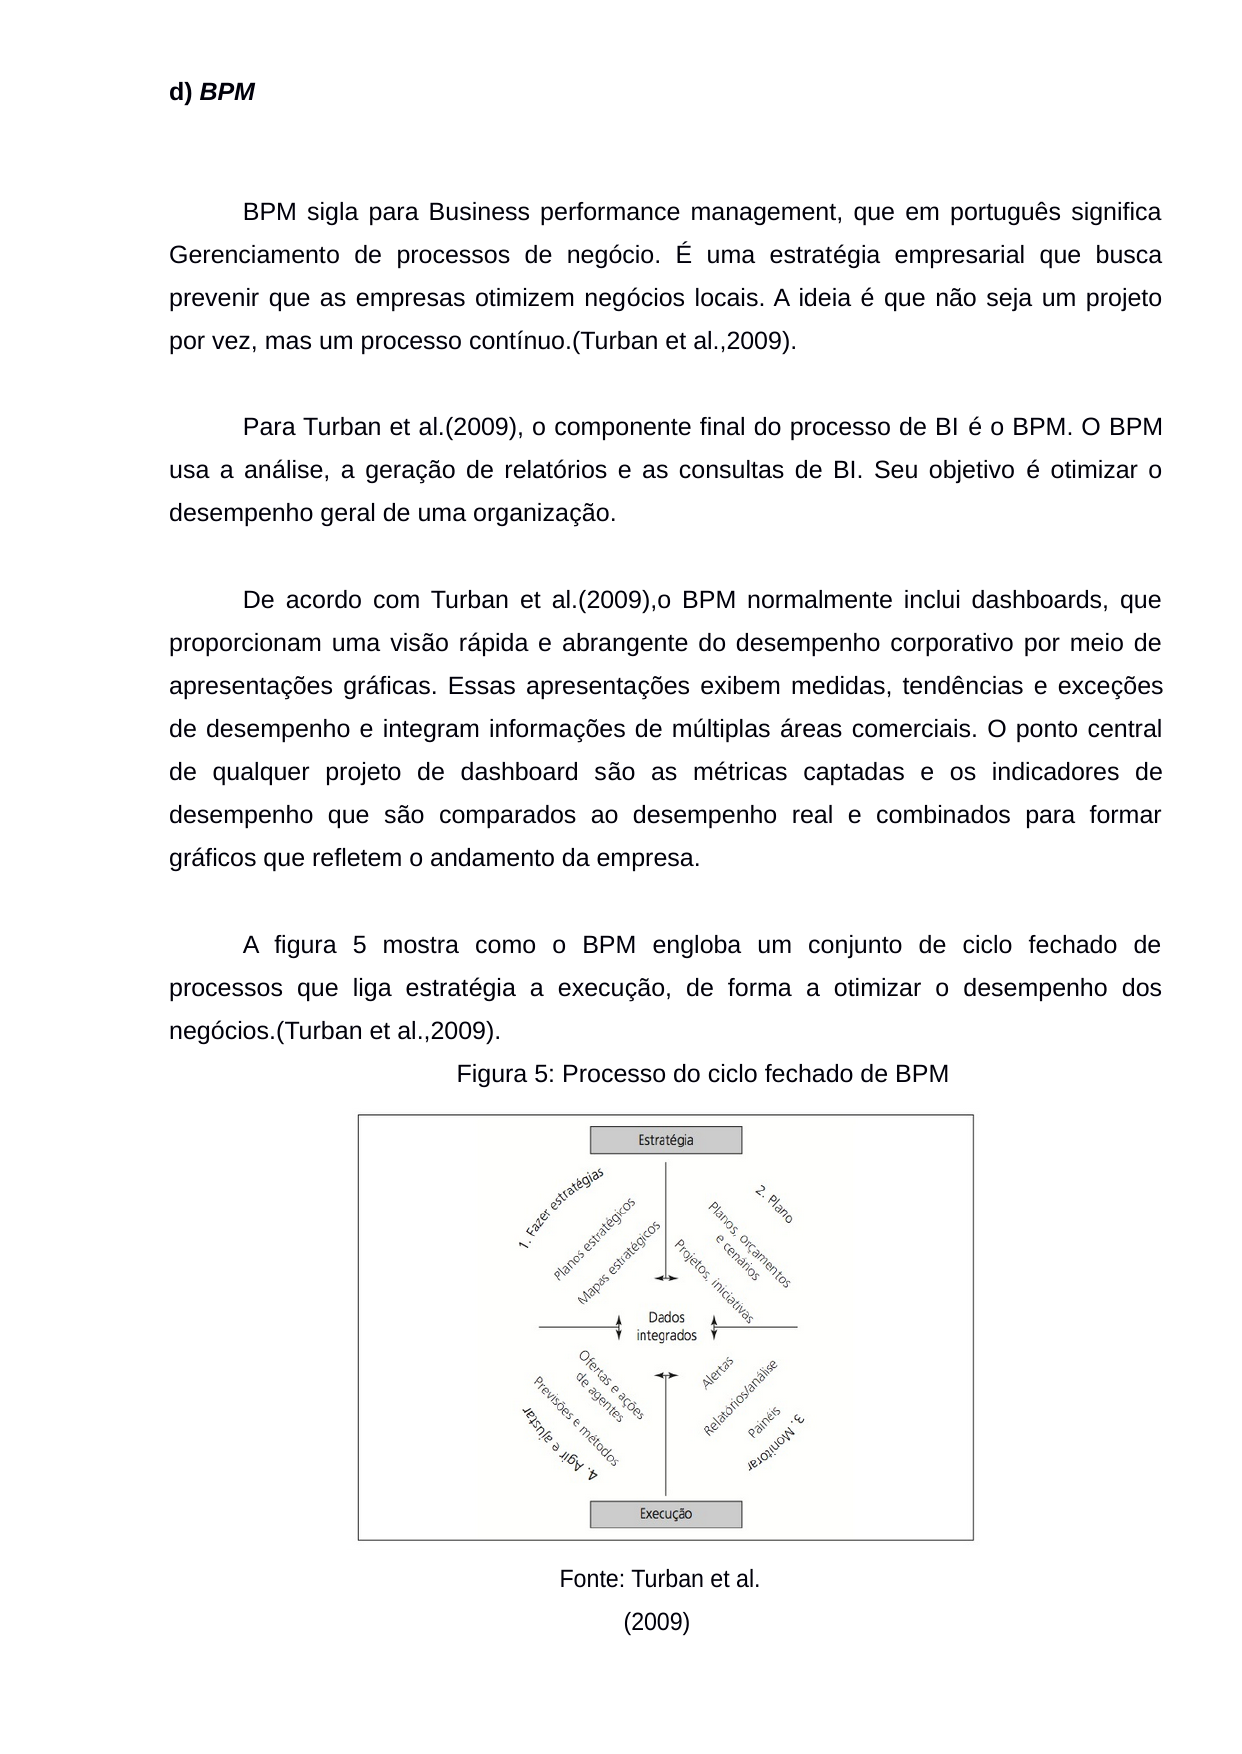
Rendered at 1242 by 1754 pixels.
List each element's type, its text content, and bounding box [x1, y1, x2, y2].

text Figura 5: Processo do ciclo fechado de BPM [169, 1059, 1163, 1088]
text A figura 5 mostra como o BPM engloba um conjunto de ciclo fechado de processos que liga estratégia a execução, de forma a otimizar o desempenho dos negócios.(Turban et al.,2009). [169, 929, 1163, 1044]
text De acordo com Turban et al.(2009),o BPM normalmente inclui dashboards, que proporcionam uma visão rápida e abrangente do desempenho corporativo por meio de apresentações gráficas. Essas apresentações exibem medidas, tendências e exceções de desempenho e integram informações de múltiplas áreas comerciais. O ponto central de qualquer projeto de dashboard são as métricas captadas e os indicadores de desempenho que são comparados ao desempenho real e combinados para formar gráficos que refletem o andamento da empresa. [169, 584, 1163, 872]
text Fonte: Turban et al. (2009) [547, 1550, 773, 1635]
text Para Turban et al.(2009), o componente final do processo de BI é o BPM. O BPM usa a análise, a geração de relatórios e as consultas de BI. Seu objetivo é otimizar o desempenho geral de uma organização. [169, 412, 1163, 527]
text BPM sigla para Business performance management, que em português significa Gerenciamento de processos de negócio. É uma estratégia empresarial que busca prevenir que as empresas otimizem negócios locais. A ideia é que não seja um projeto por vez, mas um processo contínuo.(Turban et al.,2009). [169, 196, 1163, 354]
picture [346, 1102, 981, 1550]
text d) BPM [169, 77, 1171, 106]
